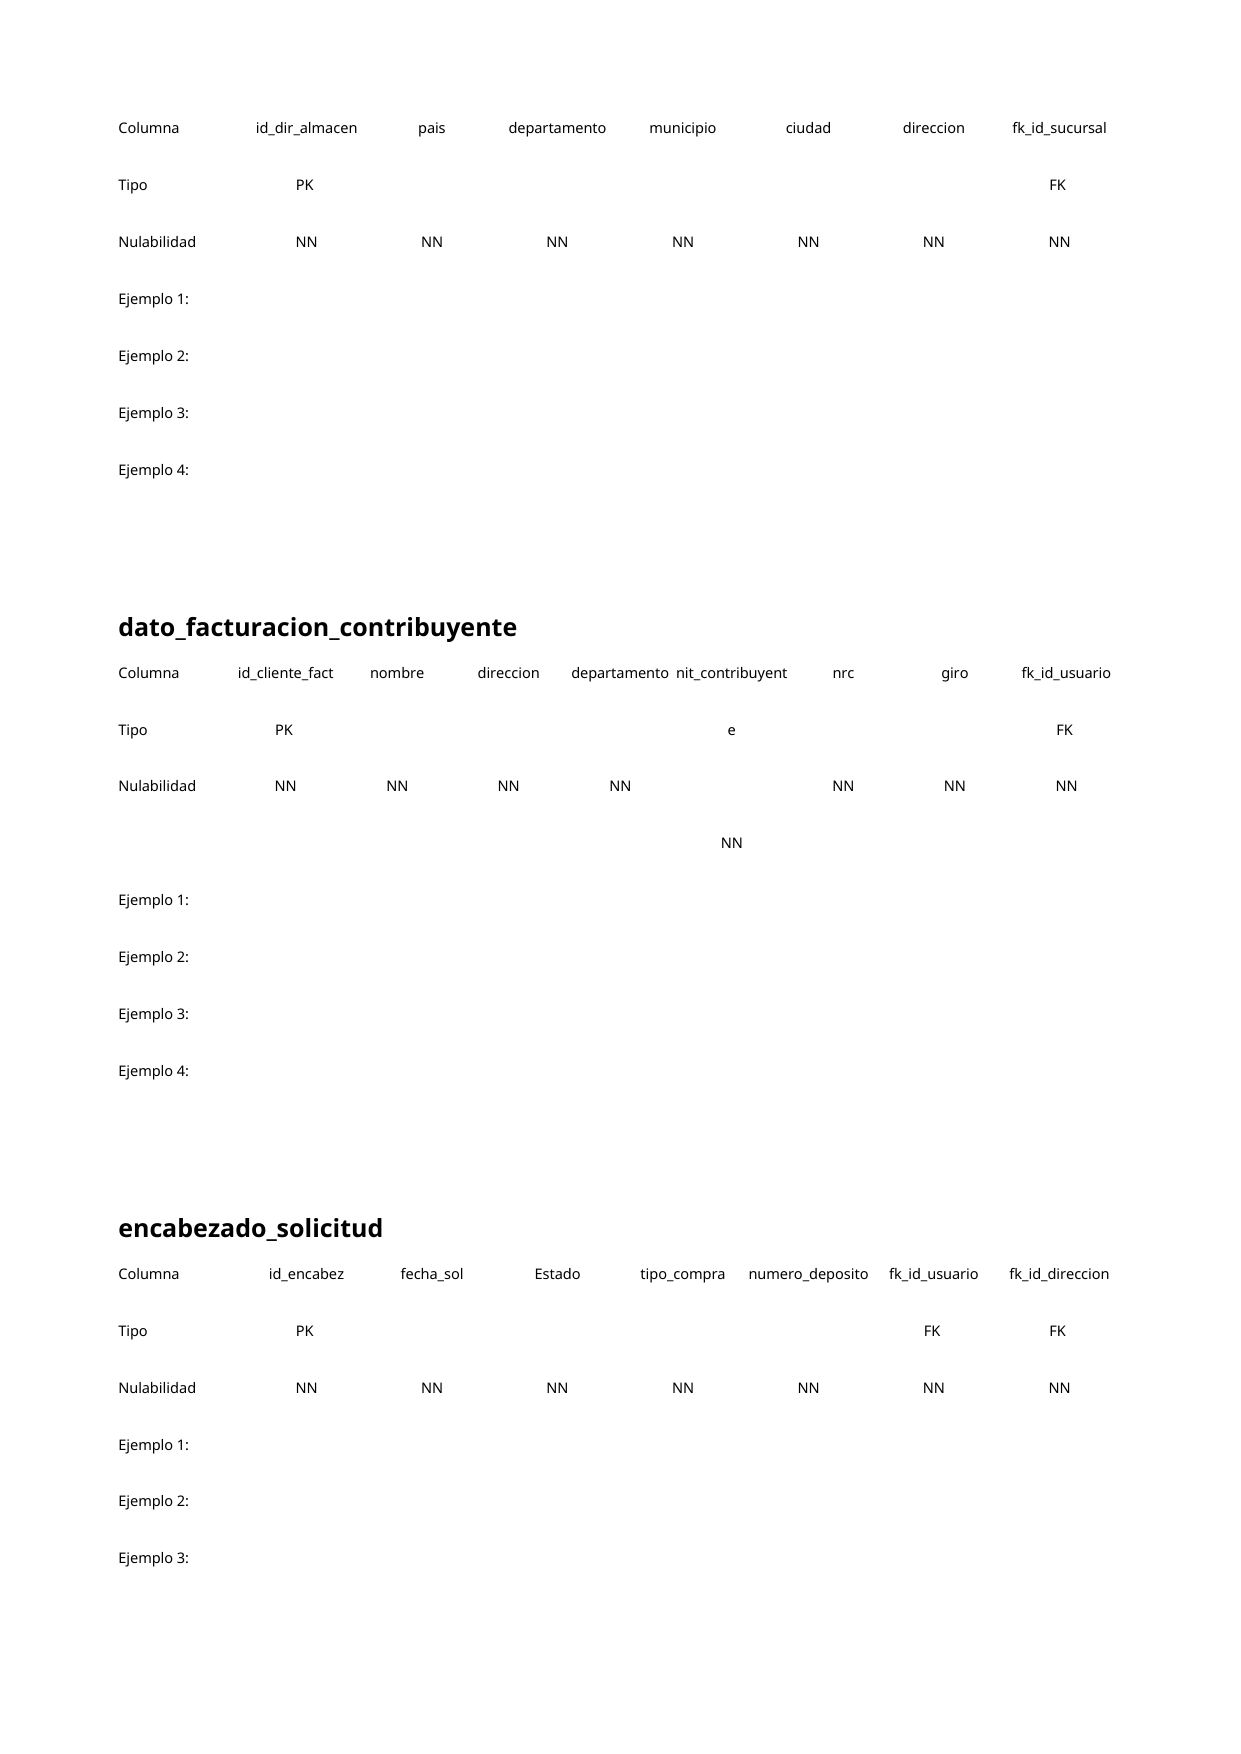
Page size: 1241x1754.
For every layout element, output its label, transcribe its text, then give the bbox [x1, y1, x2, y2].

table_cell [244, 459, 369, 516]
table_header fk_id_sucursal FK NN [996, 118, 1122, 289]
table_header direccion NN [453, 663, 564, 890]
table_cell [899, 1004, 1010, 1061]
table_cell Ejemplo 2: [118, 346, 243, 402]
table_cell Ejemplo 3: [118, 403, 243, 459]
table_cell Ejemplo 3: [118, 1004, 229, 1061]
table_cell [871, 289, 996, 346]
table_cell Ejemplo 2: [118, 1491, 243, 1548]
table_cell [369, 1434, 494, 1491]
table_cell [453, 1061, 564, 1117]
table_cell [495, 459, 620, 516]
table_header fecha_sol NN [369, 1264, 494, 1434]
table_cell [620, 403, 746, 459]
table_cell [676, 890, 787, 947]
table_cell [341, 1004, 453, 1061]
table_cell [495, 403, 620, 459]
table_cell Ejemplo 1: [118, 1434, 243, 1491]
table_cell [495, 289, 620, 346]
table_cell [996, 289, 1122, 346]
table_header id_encabez PK NN [244, 1264, 369, 1434]
table_header fk_id_usuario FK NN [1010, 663, 1122, 890]
table_header nrc NN [787, 663, 899, 890]
table_cell [996, 346, 1122, 402]
table_cell [871, 1548, 996, 1605]
table_cell [787, 1061, 899, 1117]
table_cell [746, 1491, 871, 1548]
table_header Columna Tipo Nulabilidad [118, 1264, 243, 1434]
table_cell [244, 1548, 369, 1605]
table_cell Ejemplo 4: [118, 1061, 229, 1117]
table_cell [787, 947, 899, 1004]
table_cell [996, 1548, 1122, 1605]
table_cell [564, 890, 676, 947]
table_cell [746, 403, 871, 459]
table_header departamento NN [564, 663, 676, 890]
table_cell [230, 890, 341, 947]
table_cell [1010, 1061, 1122, 1117]
table_cell [787, 1004, 899, 1061]
table_cell [369, 346, 494, 402]
table_cell [369, 403, 494, 459]
text dato_facturacion_contribuyente [118, 610, 1122, 644]
table_cell Ejemplo 1: [118, 890, 229, 947]
table_cell [996, 1491, 1122, 1548]
table_header numero_deposito NN [746, 1264, 871, 1434]
table_header giro NN [899, 663, 1010, 890]
table_header id_dir_almacen PK NN [244, 118, 369, 289]
table_cell [564, 1004, 676, 1061]
table_header Columna Tipo Nulabilidad [118, 663, 229, 890]
table_cell [341, 890, 453, 947]
table_cell [1010, 890, 1122, 947]
table_cell [495, 1548, 620, 1605]
table_cell [230, 1004, 341, 1061]
table_cell [871, 403, 996, 459]
table_cell [899, 947, 1010, 1004]
table_header departamento NN [495, 118, 620, 289]
table_header ciudad NN [746, 118, 871, 289]
table_cell [871, 346, 996, 402]
table_header tipo_compra NN [620, 1264, 746, 1434]
table_header id_cliente_fact PK NN [230, 663, 341, 890]
table_cell [369, 459, 494, 516]
table_cell [620, 1434, 746, 1491]
table_cell [996, 1434, 1122, 1491]
table_cell [244, 1491, 369, 1548]
table_cell [369, 1548, 494, 1605]
table_cell [453, 890, 564, 947]
table_cell [676, 947, 787, 1004]
table_cell [230, 947, 341, 1004]
table_cell [1010, 947, 1122, 1004]
table_cell Ejemplo 1: [118, 289, 243, 346]
table_cell [996, 403, 1122, 459]
table_cell [230, 1061, 341, 1117]
table_header fk_id_usuario FK NN [871, 1264, 996, 1434]
table_cell [495, 1434, 620, 1491]
table_cell [341, 1061, 453, 1117]
table_cell [676, 1061, 787, 1117]
table_cell [871, 1434, 996, 1491]
table_cell [746, 346, 871, 402]
table_cell [244, 1434, 369, 1491]
table_cell [746, 1548, 871, 1605]
table_cell [453, 947, 564, 1004]
table_cell [620, 346, 746, 402]
table_cell [564, 1061, 676, 1117]
table_cell [871, 1491, 996, 1548]
table_cell [899, 890, 1010, 947]
table_cell [871, 459, 996, 516]
table_cell [244, 346, 369, 402]
text encabezado_solicitud [118, 1211, 1122, 1245]
table_cell Ejemplo 3: [118, 1548, 243, 1605]
table_header nit_contribuyente NN [676, 663, 787, 890]
table_cell [495, 1491, 620, 1548]
table_cell Ejemplo 4: [118, 459, 243, 516]
table_cell [620, 1491, 746, 1548]
table_cell Ejemplo 2: [118, 947, 229, 1004]
table_cell [244, 289, 369, 346]
table_cell [620, 1548, 746, 1605]
table_cell [787, 890, 899, 947]
table_cell [369, 1491, 494, 1548]
table_cell [899, 1061, 1010, 1117]
table_cell [746, 1434, 871, 1491]
table_cell [676, 1004, 787, 1061]
table_header Columna Tipo Nulabilidad [118, 118, 243, 289]
table_cell [1010, 1004, 1122, 1061]
table_cell [453, 1004, 564, 1061]
table_header nombre NN [341, 663, 453, 890]
table_cell [341, 947, 453, 1004]
table_cell [620, 289, 746, 346]
table_header municipio NN [620, 118, 746, 289]
table_cell [620, 459, 746, 516]
table_cell [369, 289, 494, 346]
table_header Estado NN [495, 1264, 620, 1434]
table_header fk_id_direccion FK NN [996, 1264, 1122, 1434]
table_header pais NN [369, 118, 494, 289]
table_cell [746, 459, 871, 516]
table_cell [495, 346, 620, 402]
table_cell [564, 947, 676, 1004]
table_cell [746, 289, 871, 346]
table_cell [996, 459, 1122, 516]
table_header direccion NN [871, 118, 996, 289]
table_cell [244, 403, 369, 459]
